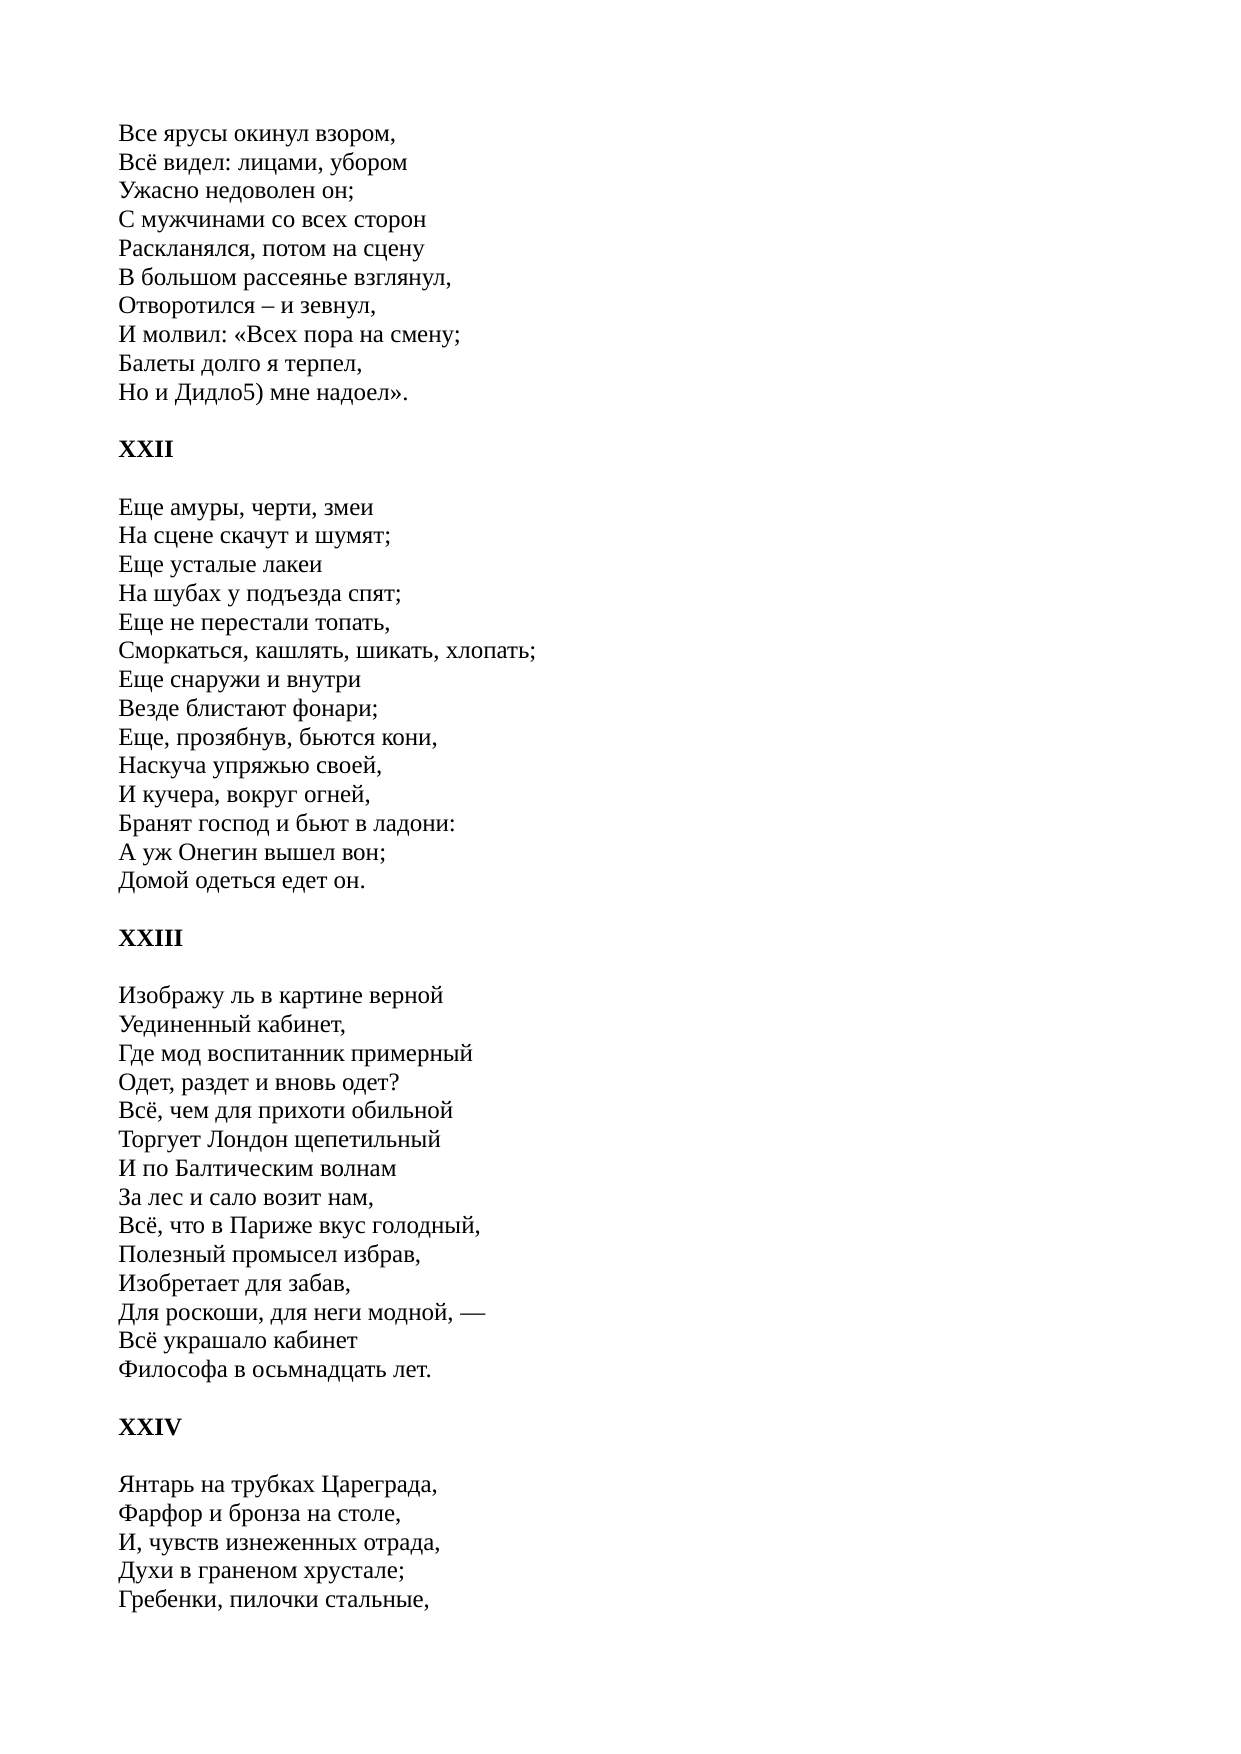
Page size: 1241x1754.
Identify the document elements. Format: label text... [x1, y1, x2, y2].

text И кучера, вокруг огней, [118, 779, 1240, 808]
text Сморкаться, кашлять, шикать, хлопать; [118, 636, 1240, 664]
text Фарфор и бронза на столе, [118, 1498, 1240, 1527]
text И молвил: «Всех пора на смену; [118, 319, 1240, 348]
text Одет, раздет и вновь одет? [118, 1067, 1240, 1096]
text Еще не перестали топать, [118, 607, 1240, 636]
text Раскланялся, потом на сцену [118, 233, 1240, 262]
text С мужчинами со всех сторон [118, 204, 1240, 233]
text За лес и сало возит нам, [118, 1182, 1240, 1211]
text Философа в осьмнадцать лет. [118, 1354, 1240, 1383]
text Но и Дидло5) мне надоел». [118, 377, 1240, 406]
text В большом рассеянье взглянул, [118, 262, 1240, 291]
text Наскуча упряжью своей, [118, 751, 1240, 779]
text Всё украшало кабинет [118, 1326, 1240, 1354]
text Еще усталые лакеи [118, 549, 1240, 578]
text Изображу ль в картине верной [118, 981, 1240, 1009]
text Всё, чем для прихоти обильной [118, 1096, 1240, 1124]
text Духи в граненом хрустале; [118, 1556, 1240, 1584]
text Янтарь на трубках Цареграда, [118, 1469, 1240, 1498]
text Для роскоши, для неги модной, — [118, 1297, 1240, 1326]
subtitle XXIV [118, 1412, 1240, 1441]
text Отворотился – и зевнул, [118, 291, 1240, 319]
text И по Балтическим волнам [118, 1153, 1240, 1182]
text На шубах у подъезда спят; [118, 578, 1240, 607]
text Изобретает для забав, [118, 1268, 1240, 1297]
text Торгует Лондон щепетильный [118, 1124, 1240, 1153]
text И, чувств изнеженных отрада, [118, 1527, 1240, 1556]
text На сцене скачут и шумят; [118, 521, 1240, 549]
text Все ярусы окинул взором, [118, 118, 1240, 147]
text Всё, что в Париже вкус голодный, [118, 1211, 1240, 1239]
text Где мод воспитанник примерный [118, 1038, 1240, 1067]
text Домой одеться едет он. [118, 866, 1240, 894]
text Балеты долго я терпел, [118, 348, 1240, 377]
text А уж Онегин вышел вон; [118, 837, 1240, 866]
subtitle XXIII [118, 923, 1240, 952]
subtitle XXII [118, 434, 1240, 463]
text Еще снаружи и внутри [118, 664, 1240, 693]
text Полезный промысел избрав, [118, 1239, 1240, 1268]
text Ужасно недоволен он; [118, 176, 1240, 204]
text Еще, прозябнув, бьются кони, [118, 722, 1240, 751]
text Гребенки, пилочки стальные, [118, 1584, 1240, 1613]
text Везде блистают фонари; [118, 693, 1240, 722]
text Бранят господ и бьют в ладони: [118, 808, 1240, 837]
text Всё видел: лицами, убором [118, 147, 1240, 176]
text Еще амуры, черти, змеи [118, 492, 1240, 521]
text Уединенный кабинет, [118, 1009, 1240, 1038]
